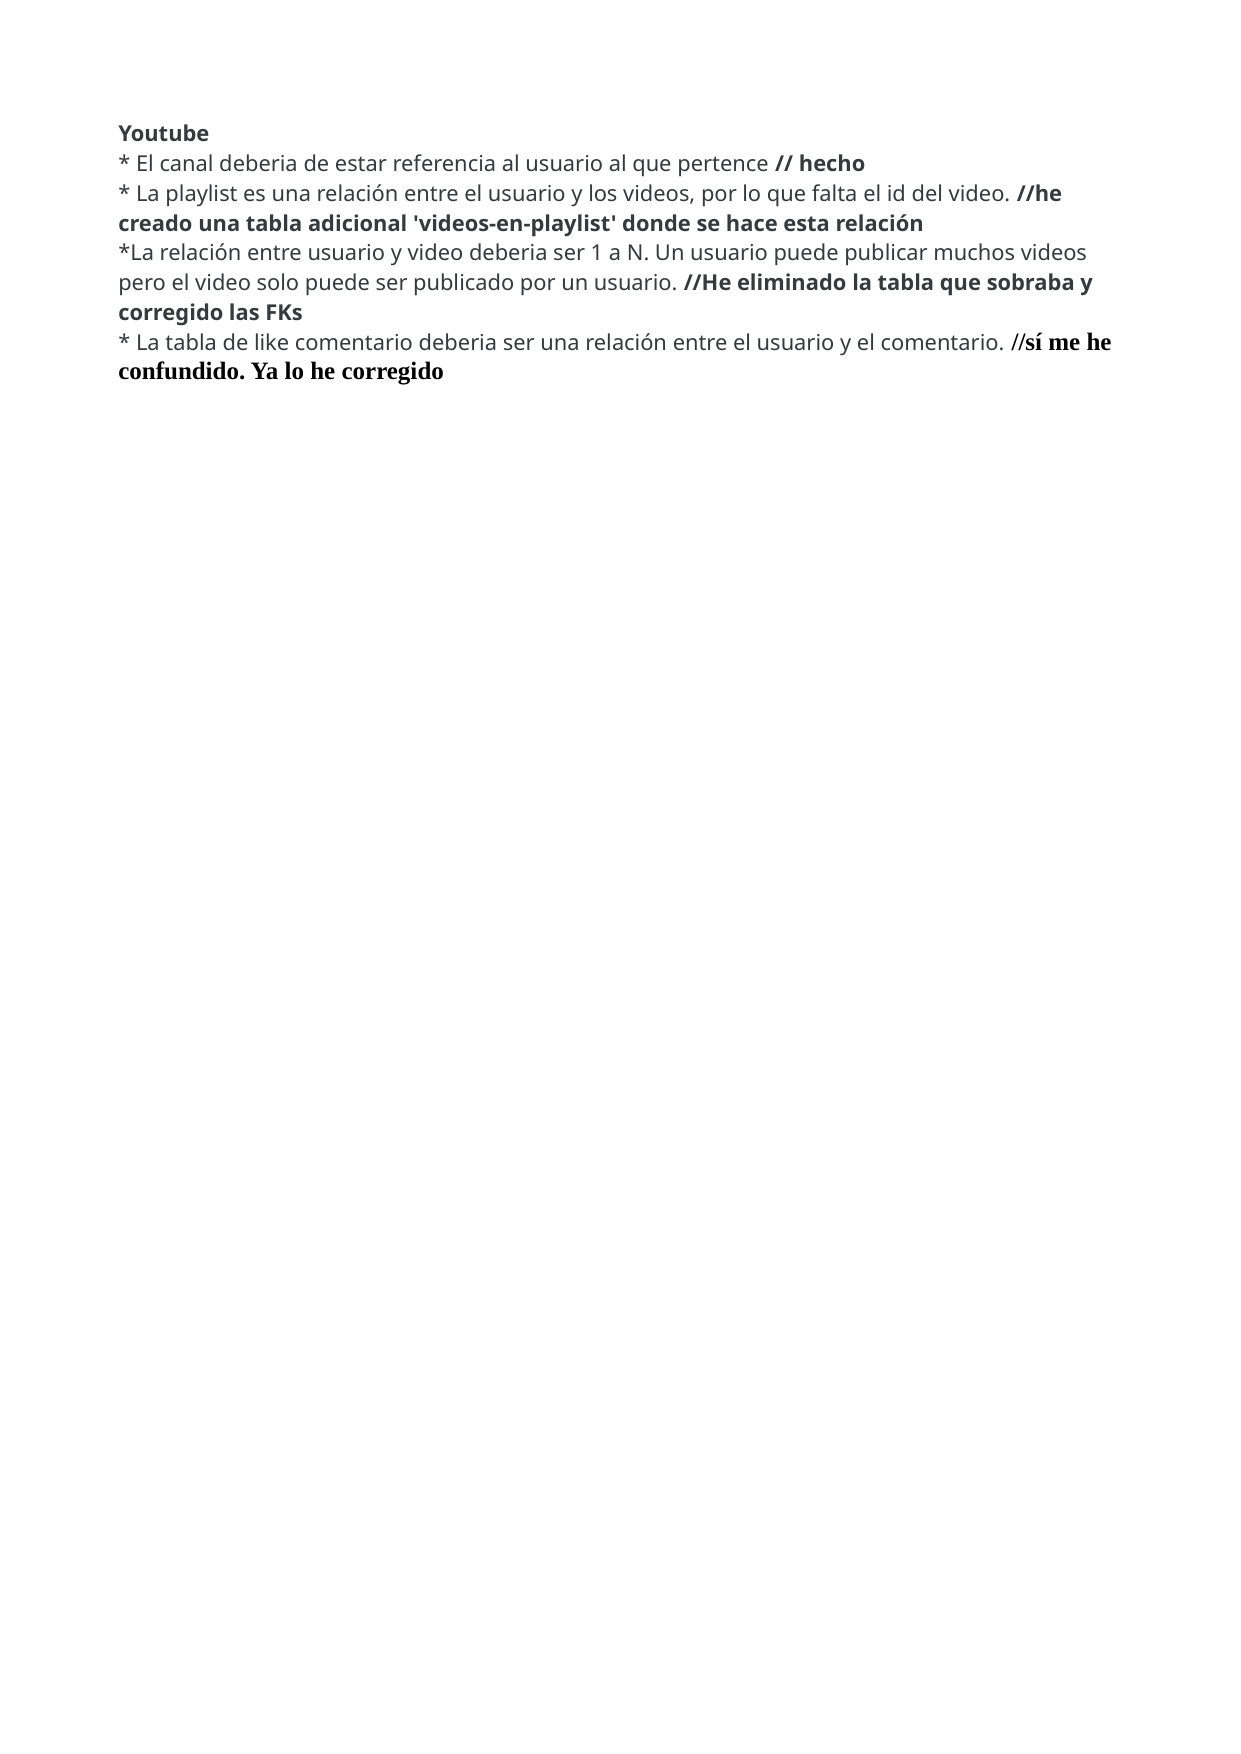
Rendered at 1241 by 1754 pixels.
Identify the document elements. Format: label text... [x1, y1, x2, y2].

text Youtube * El canal deberia de estar referencia al usuario al que pertence // hecho * La playlist es una relación entre el usuario y los videos, por lo que falta el id del video. //he creado una tabla adicional 'videos-en-playlist' donde se hace esta relación *La relación entre usuario y video deberia ser 1 a N. Un usuario puede publicar muchos videos pero el video solo puede ser publicado por un usuario. //He eliminado la tabla que sobraba y corregido las FKs * La tabla de like comentario deberia ser una relación entre el usuario y el comentario. //sí me he confundido. Ya lo he corregido [118, 118, 1122, 385]
